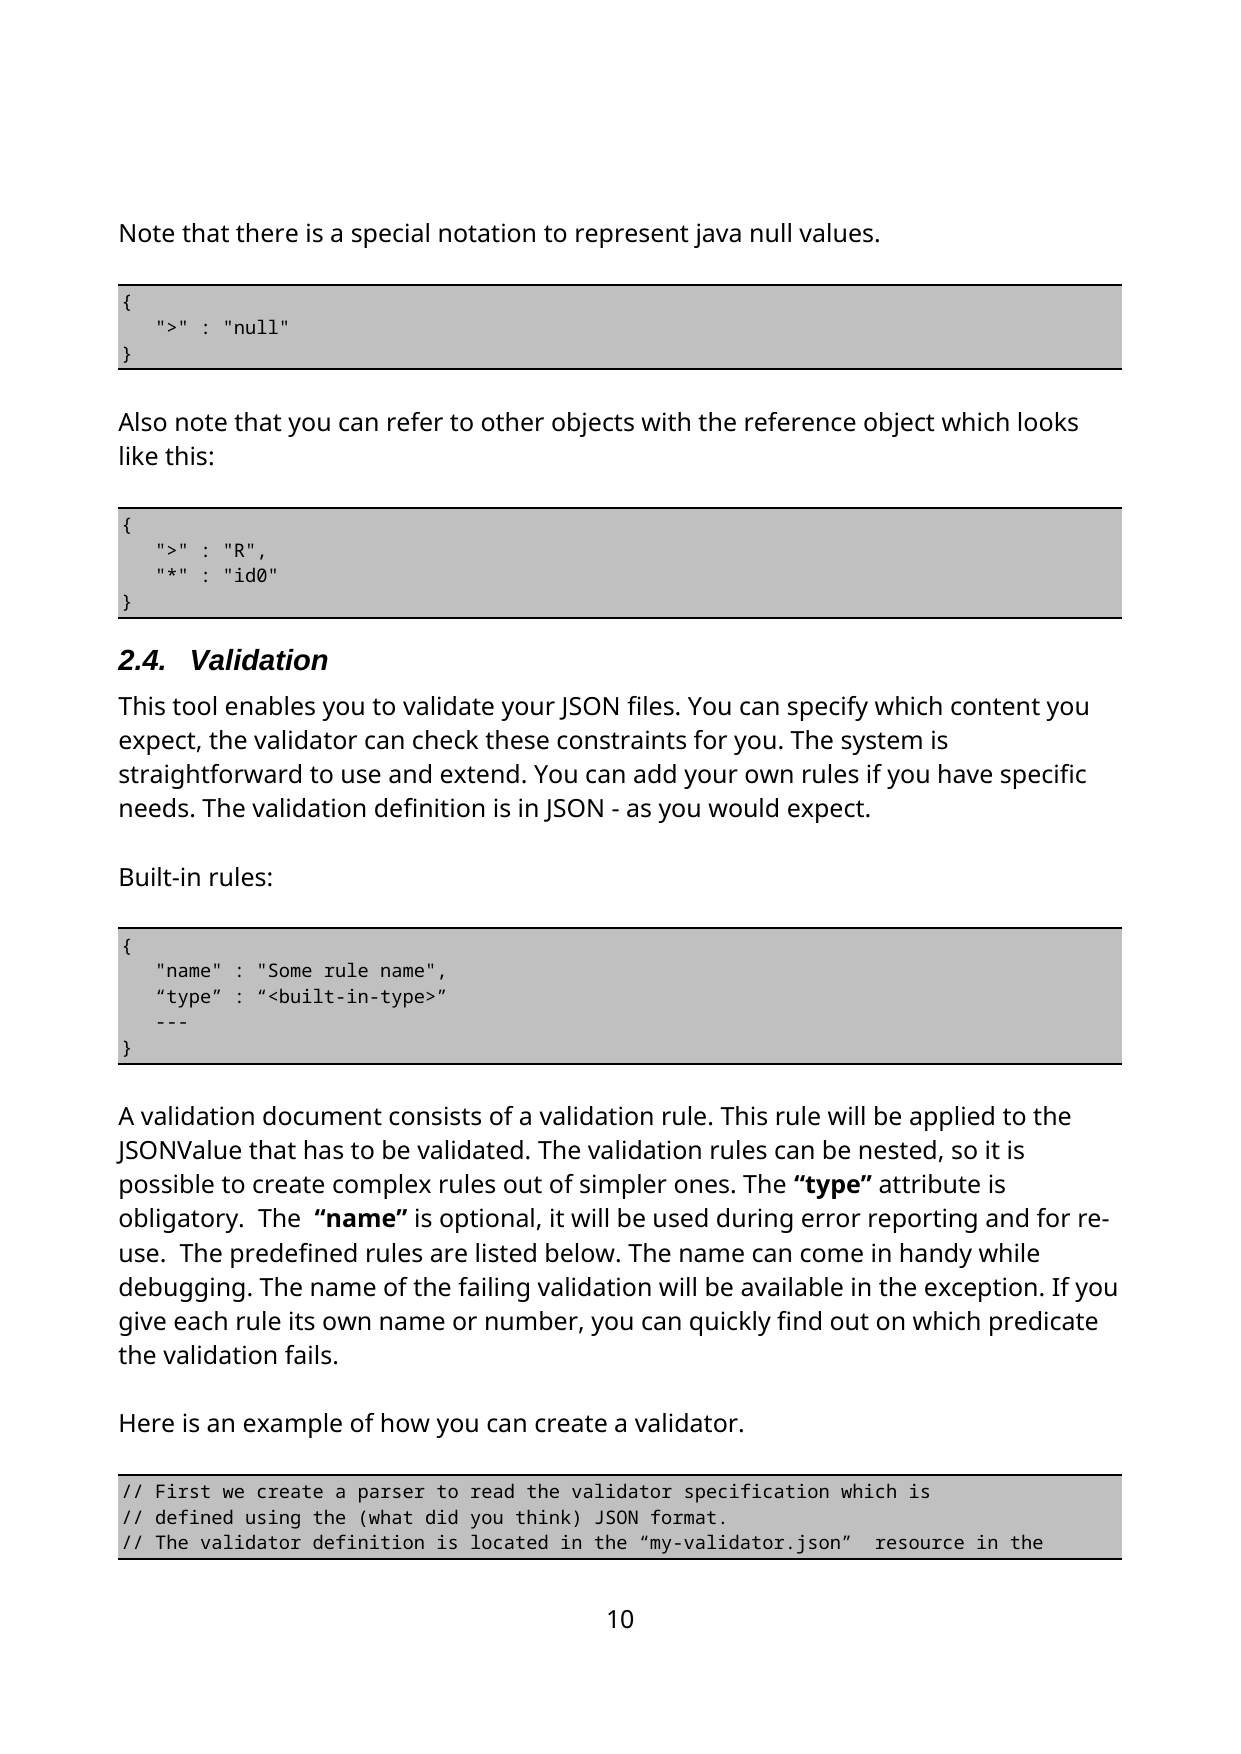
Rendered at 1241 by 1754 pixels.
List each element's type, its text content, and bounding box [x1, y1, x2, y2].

text } [118, 335, 1122, 368]
text { [118, 509, 1122, 532]
text "*" : "id0" [118, 558, 1122, 583]
text Built-in rules: [118, 859, 1122, 893]
text ">" : "R", [118, 532, 1122, 558]
text // The validator definition is located in the “my-validator.json” resource in the [118, 1525, 1122, 1558]
text "name" : "Some rule name", [118, 953, 1122, 978]
text Note that there is a special notation to represent java null values. [118, 216, 1122, 250]
text ">" : "null" [118, 309, 1122, 335]
text } [118, 1029, 1122, 1063]
subtitle Validation [118, 644, 1122, 676]
text “type” : “<built-in-type>” [118, 978, 1122, 1004]
text Here is an example of how you can create a validator. [118, 1406, 1122, 1439]
text A validation document consists of a validation rule. This rule will be applied to the JSONValue that has to be validated. The validation rules can be nested, so it is possible to create complex rules out of simpler ones. The “type” attribute is obligatory. The “name” is optional, it will be used during error reporting and for re-use. The predefined rules are listed below. The name can come in handy while debugging. The name of the failing validation will be available in the exception. If you give each rule its own name or number, you can quickly find out on which predicate the validation fails. [118, 1099, 1122, 1371]
text { [118, 929, 1122, 953]
text { [118, 286, 1122, 309]
text This tool enables you to validate your JSON files. You can specify which content you expect, the validator can check these constraints for you. The system is straightforward to use and extend. You can add your own rules if you have specific needs. The validation definition is in JSON - as you would expect. [118, 689, 1122, 825]
text --- [118, 1004, 1122, 1029]
text // defined using the (what did you think) JSON format. [118, 1499, 1122, 1525]
text } [118, 583, 1122, 617]
text // First we create a parser to read the validator specification which is [118, 1476, 1122, 1499]
text Also note that you can refer to other objects with the reference object which looks like this: [118, 404, 1122, 473]
